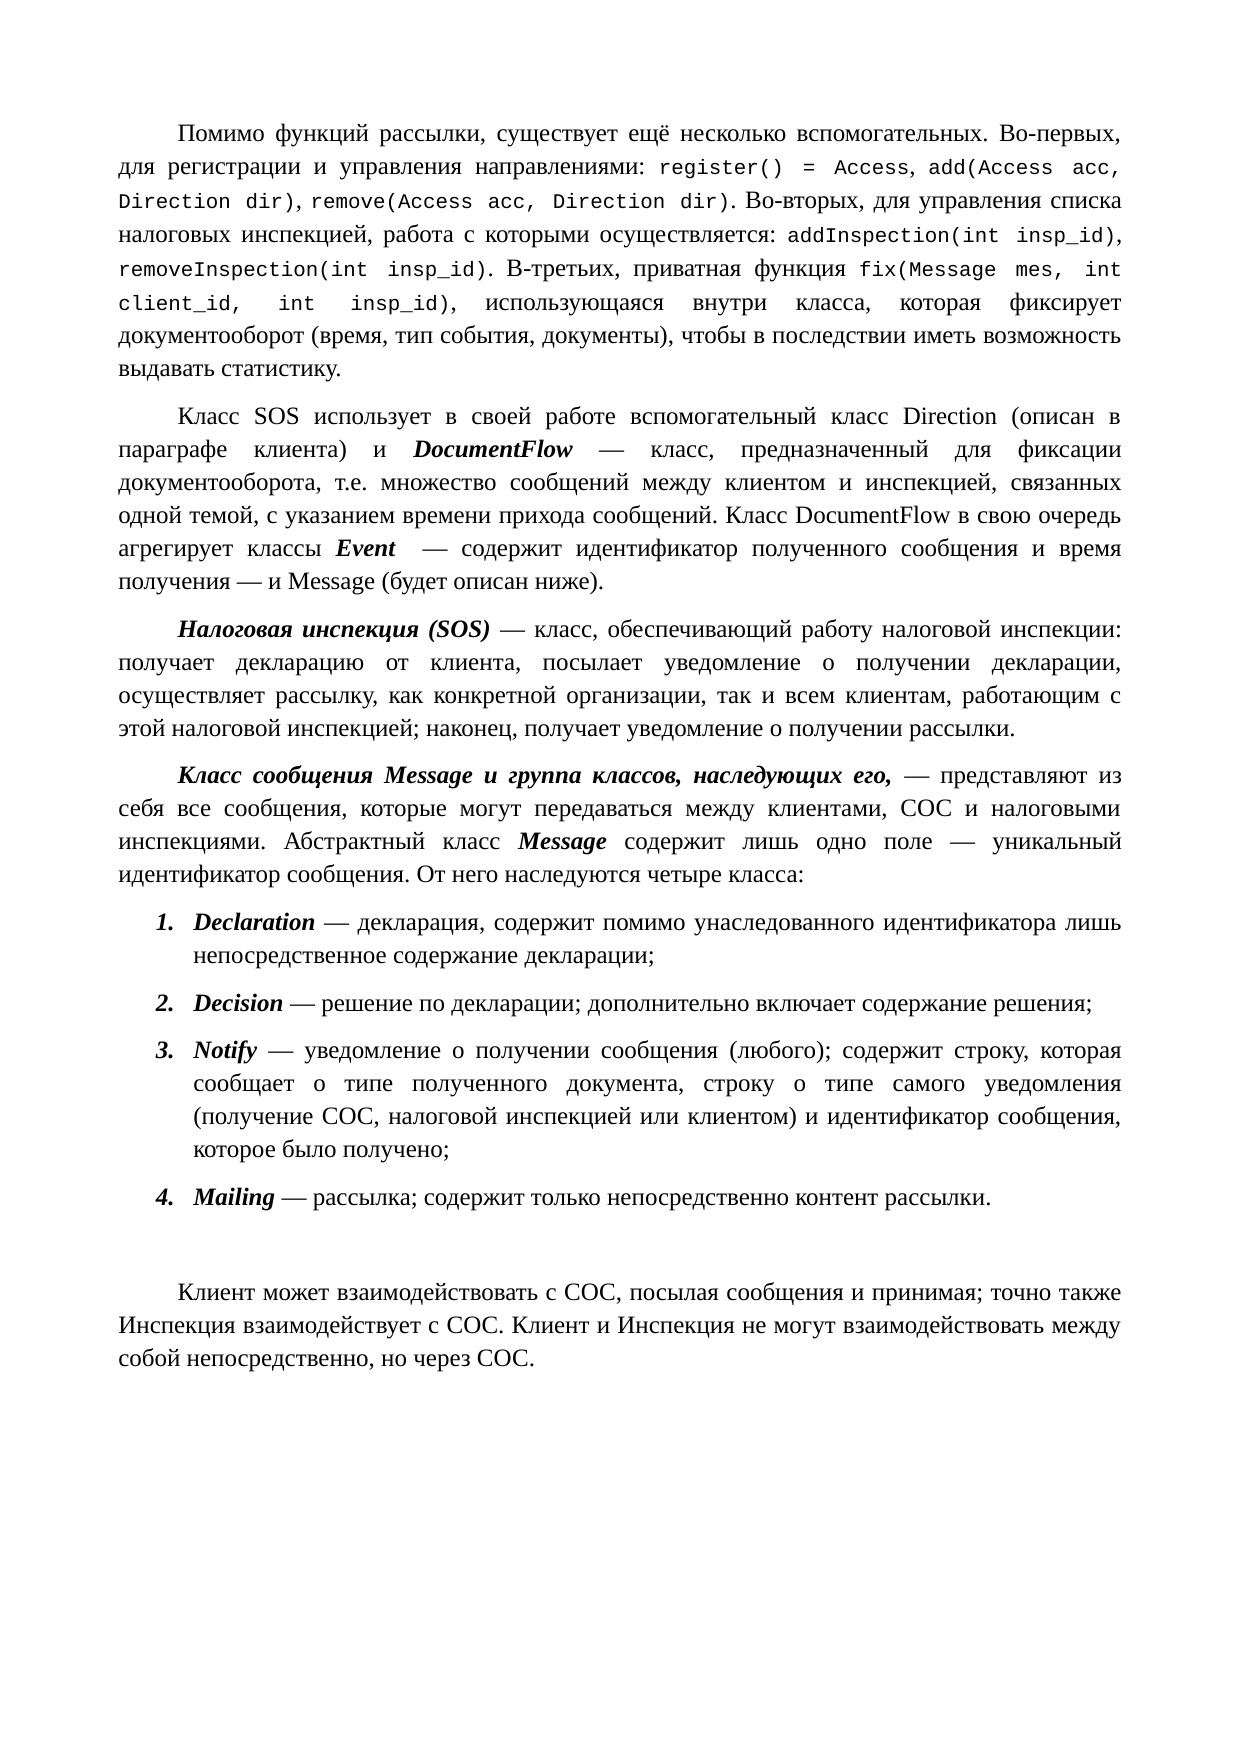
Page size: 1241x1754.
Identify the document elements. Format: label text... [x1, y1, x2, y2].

list Declaration — декларация, содержит помимо унаследованного идентификатора лишь непосредственное содержание декларации; [156, 907, 1122, 969]
list Decision — решение по декларации; дополнительно включает содержание решения; [156, 988, 1122, 1016]
text Налоговая инспекция (SOS) — класс, обеспечивающий работу налоговой инспекции: получает декларацию от клиента, посылает уведомление о получении декларации, осуществляет рассылку, как конкретной организации, так и всем клиентам, работающим с этой налоговой инспекцией; наконец, получает уведомление о получении рассылки. [118, 614, 1122, 742]
list Mailing — рассылка; содержит только непосредственно контент рассылки. [156, 1182, 1122, 1211]
list Notify — уведомление о получении сообщения (любого); содержит строку, которая сообщает о типе полученного документа, строку о типе самого уведомления (получение СОС, налоговой инспекцией или клиентом) и идентификатор сообщения, которое было получено; [156, 1035, 1122, 1163]
text Класс сообщения Message и группа классов, наследующих его, — представляют из себя все сообщения, которые могут передаваться между клиентами, СОС и налоговыми инспекциями. Абстрактный класс Message содержит лишь одно поле — уникальный идентификатор сообщения. От него наследуются четыре класса: [118, 760, 1122, 888]
text Помимо функций рассылки, существует ещё несколько вспомогательных. Во-первых, для регистрации и управления направлениями: register() = Access, add(Access acc, Direction dir), remove(Access acc, Direction dir). Во-вторых, для управления списка налоговых инспекцией, работа с которыми осуществляется: addInspection(int insp_id), removeInspection(int insp_id). В-третьих, приватная функция fix(Message mes, int client_id, int insp_id), использующаяся внутри класса, которая фиксирует документооборот (время, тип события, документы), чтобы в последствии иметь возможность выдавать статистику. [118, 118, 1122, 382]
text Класс SOS использует в своей работе вспомогательный класс Direction (описан в параграфе клиента) и DocumentFlow — класс, предназначенный для фиксации документооборота, т.е. множество сообщений между клиентом и инспекцией, связанных одной темой, с указанием времени прихода сообщений. Класс DocumentFlow в свою очередь агрегирует классы Event — содержит идентификатор полученного сообщения и время получения — и Message (будет описан ниже). [118, 401, 1122, 595]
text Клиент может взаимодействовать с СОС, посылая сообщения и принимая; точно также Инспекция взаимодействует с СОС. Клиент и Инспекция не могут взаимодействовать между собой непосредственно, но через СОС. [118, 1277, 1122, 1372]
